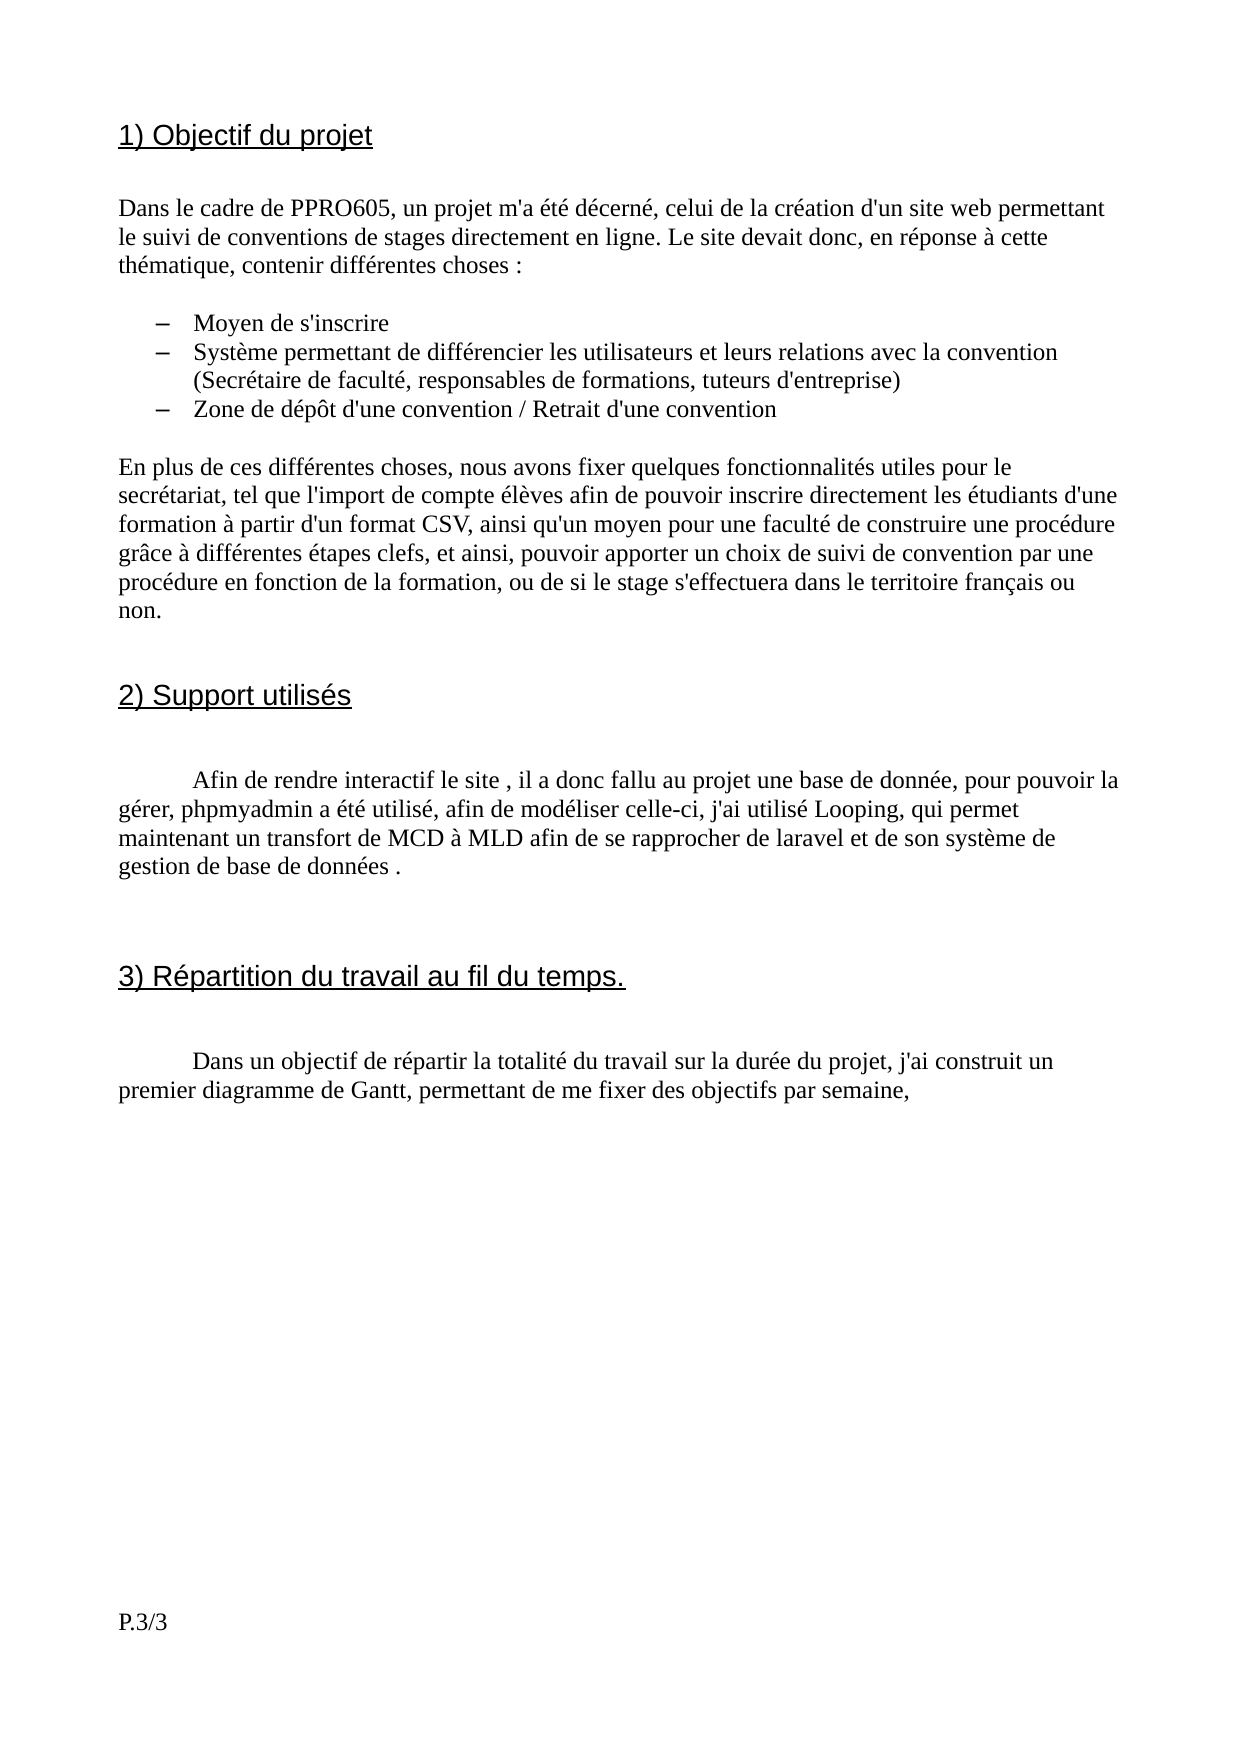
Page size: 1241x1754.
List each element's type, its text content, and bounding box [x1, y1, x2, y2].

text Afin de rendre interactif le site , il a donc fallu au projet une base de donnée, pour pouvoir la gérer, phpmyadmin a été utilisé, afin de modéliser celle-ci, j'ai utilisé Looping, qui permet maintenant un transfort de MCD à MLD afin de se rapprocher de laravel et de son système de gestion de base de données . [118, 765, 1122, 880]
list Moyen de s'inscrire [156, 308, 1122, 337]
subtitle 2) Support utilisés [118, 678, 1122, 711]
text Dans le cadre de PPRO605, un projet m'a été décerné, celui de la création d'un site web permettant le suivi de conventions de stages directement en ligne. Le site devait donc, en réponse à cette thématique, contenir différentes choses : [118, 193, 1122, 279]
list Système permettant de différencier les utilisateurs et leurs relations avec la convention (Secrétaire de faculté, responsables de formations, tuteurs d'entreprise) [156, 337, 1122, 394]
text En plus de ces différentes choses, nous avons fixer quelques fonctionnalités utiles pour le secrétariat, tel que l'import de compte élèves afin de pouvoir inscrire directement les étudiants d'une formation à partir d'un format CSV, ainsi qu'un moyen pour une faculté de construire une procédure grâce à différentes étapes clefs, et ainsi, pouvoir apporter un choix de suivi de convention par une procédure en fonction de la formation, ou de si le stage s'effectuera dans le territoire français ou non. [118, 452, 1122, 624]
subtitle 1) Objectif du projet [118, 118, 1122, 152]
subtitle 3) Répartition du travail au fil du temps. [118, 959, 1122, 992]
list Zone de dépôt d'une convention / Retrait d'une convention [156, 394, 1122, 423]
text Dans un objectif de répartir la totalité du travail sur la durée du projet, j'ai construit un premier diagramme de Gantt, permettant de me fixer des objectifs par semaine, [118, 1046, 1122, 1104]
